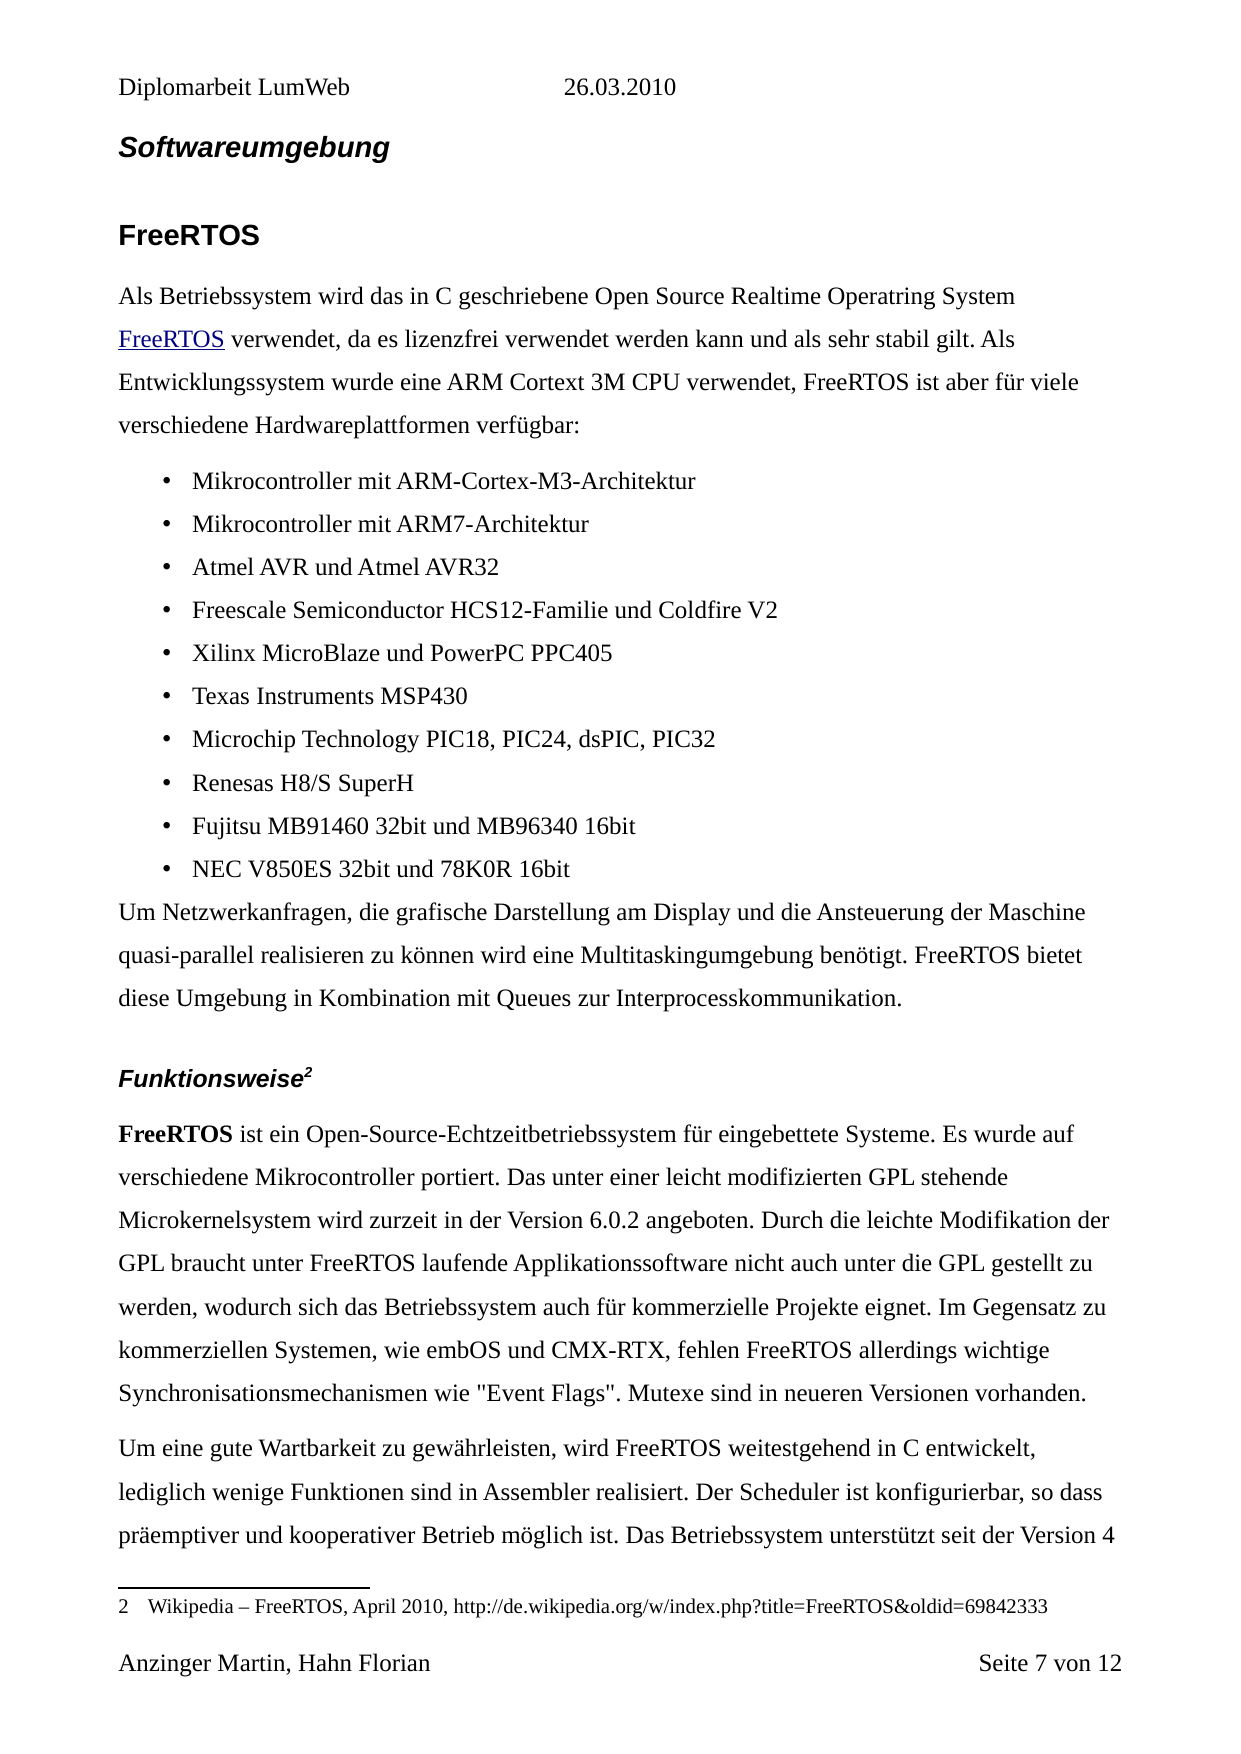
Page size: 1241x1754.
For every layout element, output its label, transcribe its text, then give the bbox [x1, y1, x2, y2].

list Texas Instruments MSP430 [162, 681, 1122, 710]
text Um eine gute Wartbarkeit zu gewährleisten, wird FreeRTOS weitestgehend in C entwickelt, lediglich wenige Funktionen sind in Assembler realisiert. Der Scheduler ist konfigurierbar, so dass präemptiver und kooperativer Betrieb möglich ist. Das Betriebssystem unterstützt seit der Version 4 [118, 1433, 1122, 1548]
subtitle FreeRTOS [118, 218, 1122, 251]
text Um Netzwerkanfragen, die grafische Darstellung am Display und die Ansteuerung der Maschine quasi-parallel realisieren zu können wird eine Multitaskingumgebung benötigt. FreeRTOS bietet diese Umgebung in Kombination mit Queues zur Interprocesskommunikation. [118, 897, 1122, 1012]
text Wikipedia – FreeRTOS, April 2010, http://de.wikipedia.org/w/index.php?title=FreeRTOS&oldid=69842333 [118, 1594, 1122, 1618]
list Xilinx MicroBlaze und PowerPC PPC405 [162, 638, 1122, 667]
subtitle Softwareumgebung [118, 130, 1122, 164]
subtitle Funktionsweise [118, 1064, 1122, 1092]
list Fujitsu MB91460 32bit und MB96340 16bit [162, 811, 1122, 839]
list Mikrocontroller mit ARM7-Architektur [162, 509, 1122, 538]
list Renesas H8/S SuperH [162, 768, 1122, 796]
list Microchip Technology PIC18, PIC24, dsPIC, PIC32 [162, 724, 1122, 753]
text FreeRTOS ist ein Open-Source-Echtzeitbetriebssystem für eingebettete Systeme. Es wurde auf verschiedene Mikrocontroller portiert. Das unter einer leicht modifizierten GPL stehende Microkernelsystem wird zurzeit in der Version 6.0.2 angeboten. Durch die leichte Modifikation der GPL braucht unter FreeRTOS laufende Applikationssoftware nicht auch unter die GPL gestellt zu werden, wodurch sich das Betriebssystem auch für kommerzielle Projekte eignet. Im Gegensatz zu kommerziellen Systemen, wie embOS und CMX-RTX, fehlen FreeRTOS allerdings wichtige Synchronisationsmechanismen wie "Event Flags". Mutexe sind in neueren Versionen vorhanden. [118, 1119, 1122, 1407]
text Als Betriebssystem wird das in C geschriebene Open Source Realtime Operatring System FreeRTOS verwendet, da es lizenzfrei verwendet werden kann und als sehr stabil gilt. Als Entwicklungssystem wurde eine ARM Cortext 3M CPU verwendet, FreeRTOS ist aber für viele verschiedene Hardwareplattformen verfügbar: [118, 281, 1122, 439]
list Atmel AVR und Atmel AVR32 [162, 552, 1122, 581]
list NEC V850ES 32bit und 78K0R 16bit [162, 854, 1122, 883]
list Freescale Semiconductor HCS12-Familie und Coldfire V2 [162, 595, 1122, 624]
list Mikrocontroller mit ARM-Cortex-M3-Architektur [162, 466, 1122, 494]
